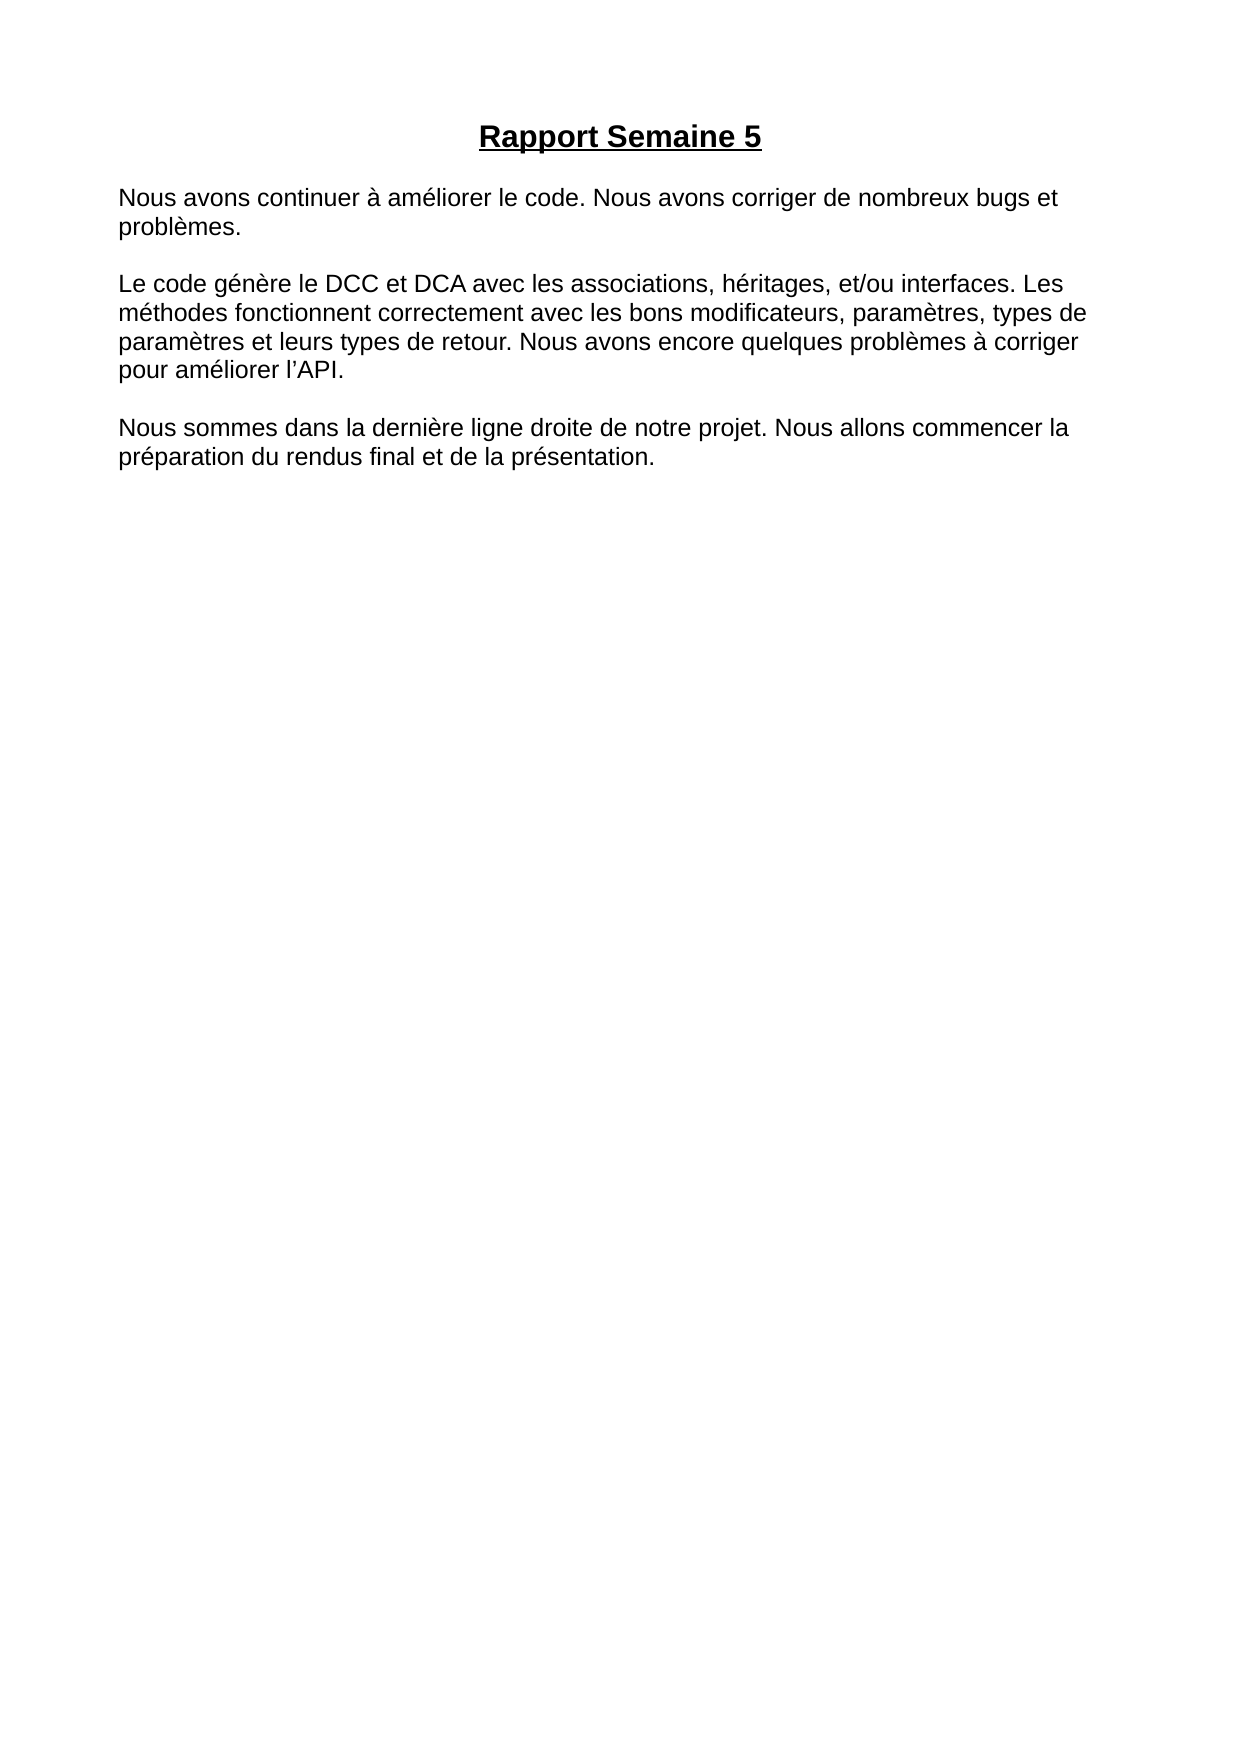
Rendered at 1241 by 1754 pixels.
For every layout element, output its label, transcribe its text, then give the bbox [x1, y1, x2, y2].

text Le code génère le DCC et DCA avec les associations, héritages, et/ou interfaces. Les méthodes fonctionnent correctement avec les bons modificateurs, paramètres, types de paramètres et leurs types de retour. Nous avons encore quelques problèmes à corriger pour améliorer l’API. [118, 269, 1122, 384]
text Nous avons continuer à améliorer le code. Nous avons corriger de nombreux bugs et problèmes. [118, 183, 1122, 240]
text Rapport Semaine 5 [118, 118, 1122, 154]
text Nous sommes dans la dernière ligne droite de notre projet. Nous allons commencer la préparation du rendus final et de la présentation. [118, 413, 1122, 470]
